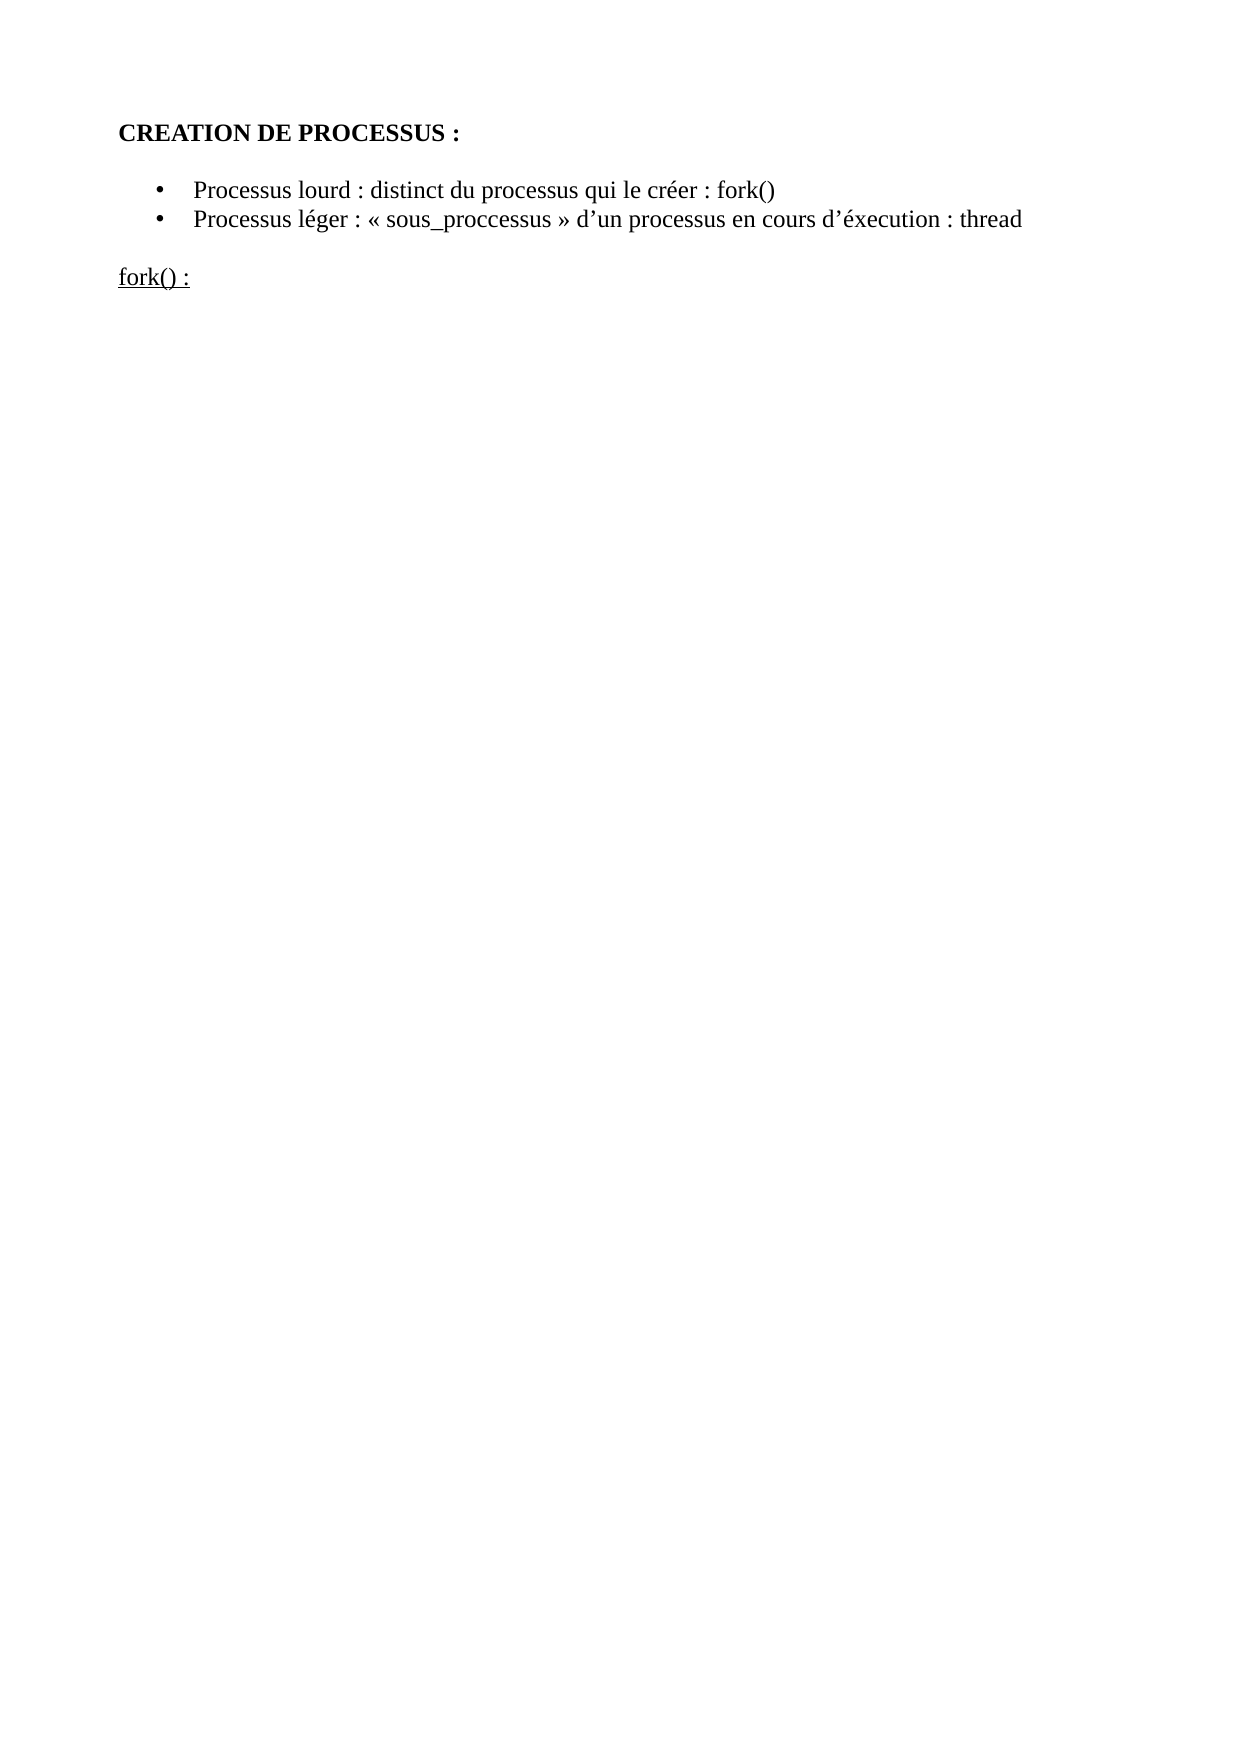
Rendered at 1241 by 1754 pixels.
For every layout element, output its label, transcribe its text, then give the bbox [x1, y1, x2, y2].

text fork() : [118, 262, 1122, 291]
list Processus léger : « sous_proccessus » d’un processus en cours d’éxecution : thread [156, 204, 1122, 233]
list Processus lourd : distinct du processus qui le créer : fork() [156, 176, 1122, 204]
text CREATION DE PROCESSUS : [118, 118, 1122, 147]
